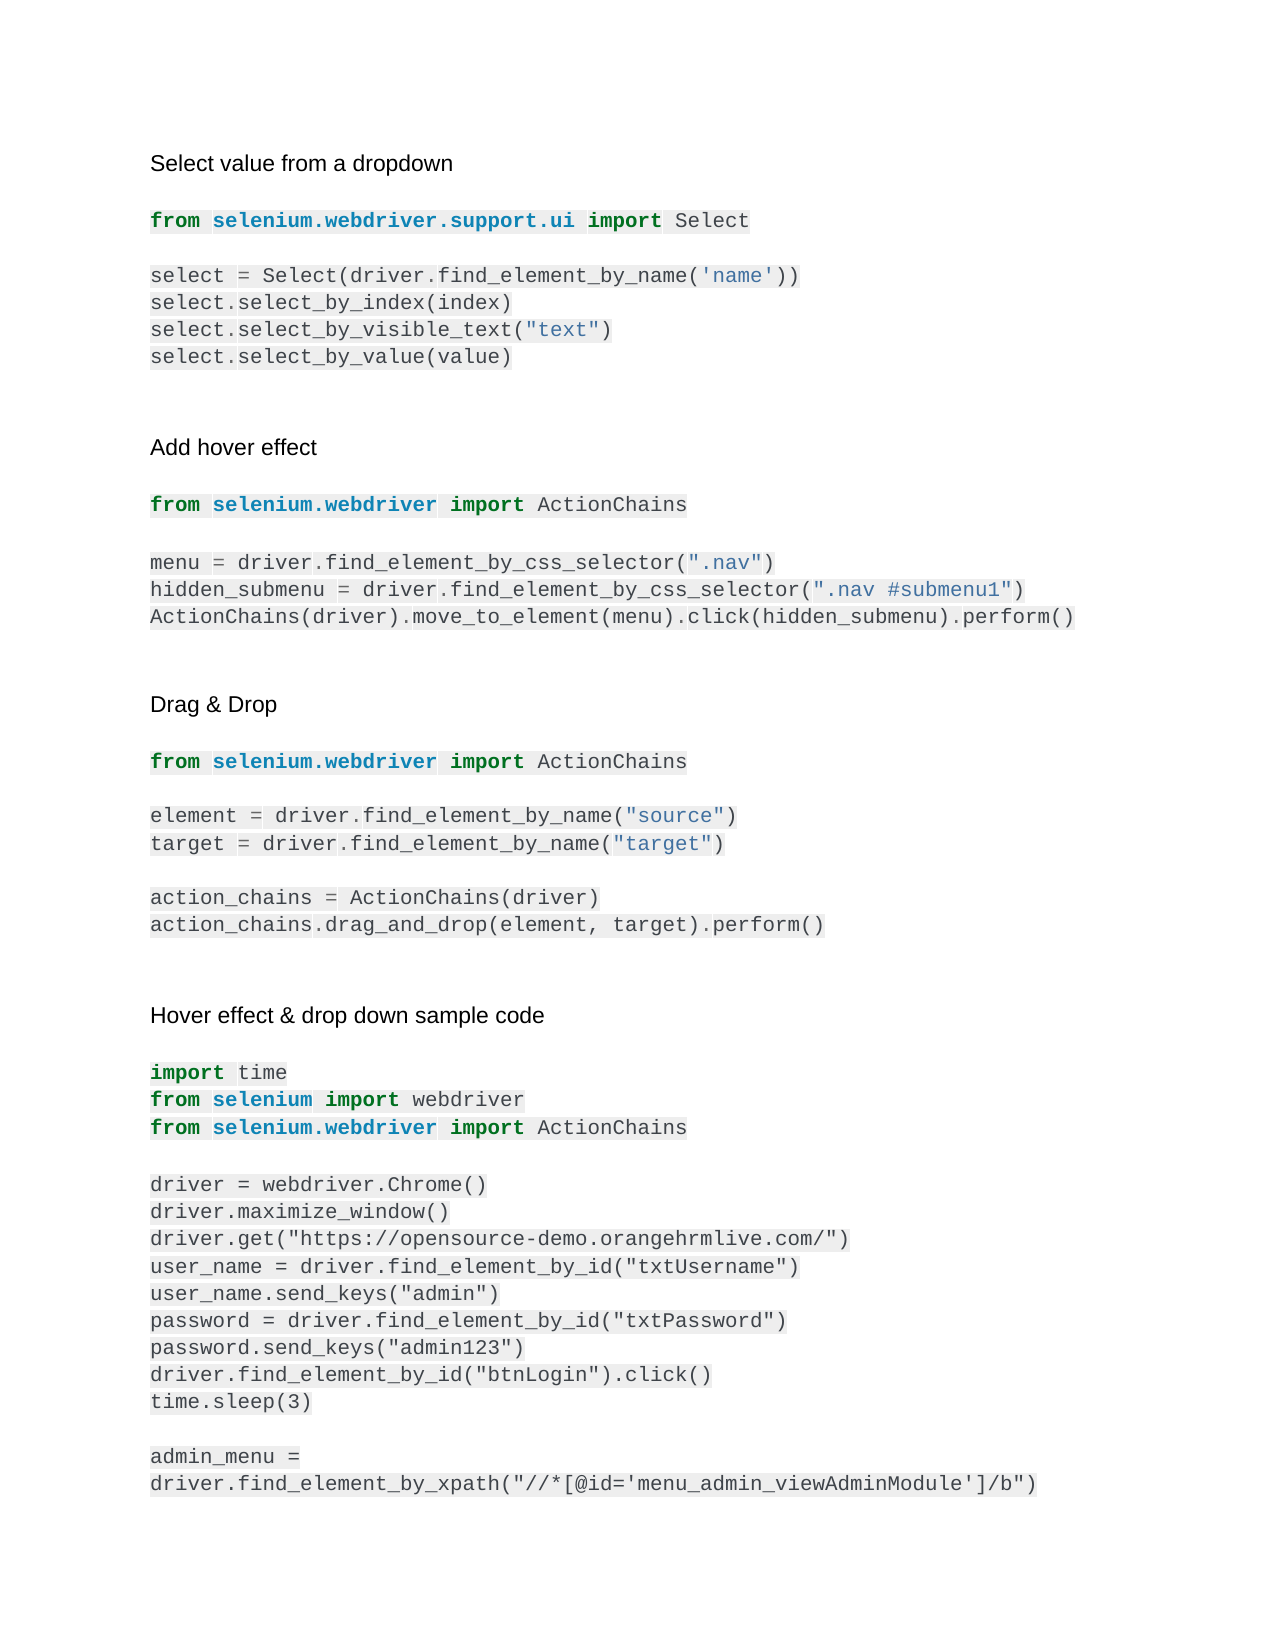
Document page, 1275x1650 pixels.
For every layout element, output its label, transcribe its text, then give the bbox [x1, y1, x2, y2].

text password.send_keys("admin123") [150, 1337, 1125, 1361]
text from selenium.webdriver import ActionChains [150, 751, 1125, 775]
text menu = driver.find_element_by_css_selector(".nav") [150, 552, 1125, 575]
text admin_menu = driver.find_element_by_xpath("//*[@id='menu_admin_viewAdminModule']/b") [150, 1446, 1125, 1497]
text Select value from a dropdown [150, 150, 1125, 176]
text action_chains = ActionChains(driver) action_chains.drag_and_drop(element, target).perform() [150, 887, 1125, 938]
text user_name = driver.find_element_by_id("txtUsername") [150, 1256, 1125, 1279]
text from selenium.webdriver import ActionChains [150, 1117, 1125, 1140]
text user_name.send_keys("admin") [150, 1283, 1125, 1306]
text time.sleep(3) [150, 1392, 1125, 1415]
text target = driver.find_element_by_name("target") [150, 833, 1125, 856]
text driver = webdriver.Chrome() [150, 1174, 1125, 1198]
text driver.maximize_window() [150, 1201, 1125, 1225]
text from selenium.webdriver.support.ui import Select [150, 210, 1125, 234]
text from selenium import webdriver [150, 1089, 1125, 1113]
text driver.find_element_by_id("btnLogin").click() [150, 1364, 1125, 1388]
text Drag & Drop [150, 691, 1125, 717]
text select.select_by_index(index) [150, 292, 1125, 316]
text select.select_by_visible_text("text") select.select_by_value(value) [150, 319, 1125, 370]
text Hover effect & drop down sample code [150, 1002, 1125, 1028]
text password = driver.find_element_by_id("txtPassword") [150, 1310, 1125, 1334]
text element = driver.find_element_by_name("source") [150, 806, 1125, 829]
text select = Select(driver.find_element_by_name('name')) [150, 265, 1125, 288]
text from selenium.webdriver import ActionChains [150, 494, 1125, 518]
text hidden_submenu = driver.find_element_by_css_selector(".nav #submenu1") ActionChains(driver).move_to_element(menu).click(hidden_submenu).perform() [150, 579, 1125, 630]
text import time [150, 1062, 1125, 1086]
text Add hover effect [150, 434, 1125, 460]
text driver.get("https://opensource-demo.orangehrmlive.com/") [150, 1228, 1125, 1252]
